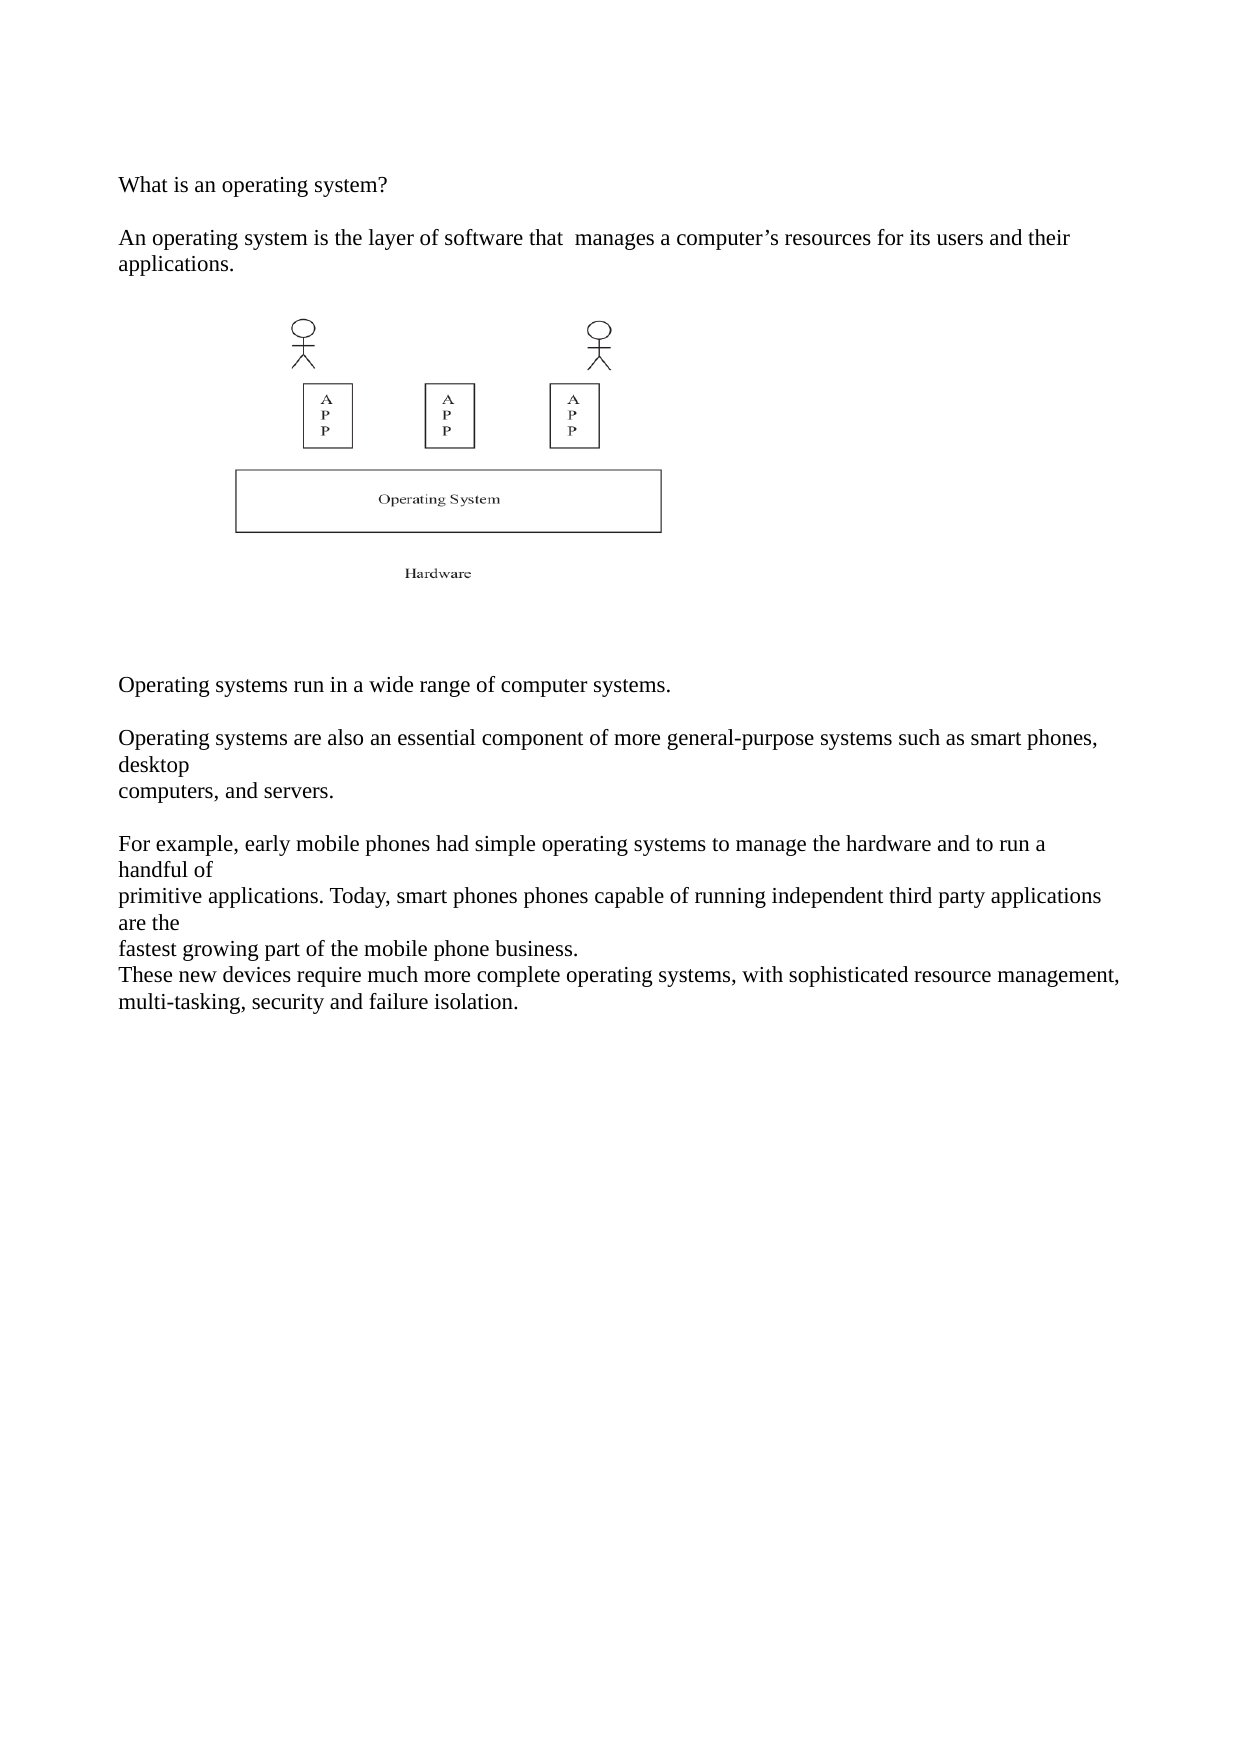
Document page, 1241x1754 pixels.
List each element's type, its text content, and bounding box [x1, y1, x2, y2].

text fastest growing part of the mobile phone business. [118, 935, 1122, 961]
text computers, and servers. [118, 777, 1122, 803]
text Operating systems run in a wide range of computer systems. [118, 672, 1122, 698]
text What is an operating system? [118, 171, 1122, 197]
text These new devices require much more complete operating systems, with sophisticated resource management, [118, 961, 1122, 988]
text multi-tasking, security and failure isolation. [118, 988, 1122, 1014]
text An operating system is the layer of software that manages a computer’s resources for its users and their applications. [118, 223, 1122, 276]
picture [145, 304, 745, 611]
text primitive applications. Today, smart phones phones capable of running independent third party applications are the [118, 882, 1122, 935]
text Operating systems are also an essential component of more general-purpose systems such as smart phones, desktop [118, 724, 1122, 777]
text For example, early mobile phones had simple operating systems to manage the hardware and to run a handful of [118, 830, 1122, 882]
